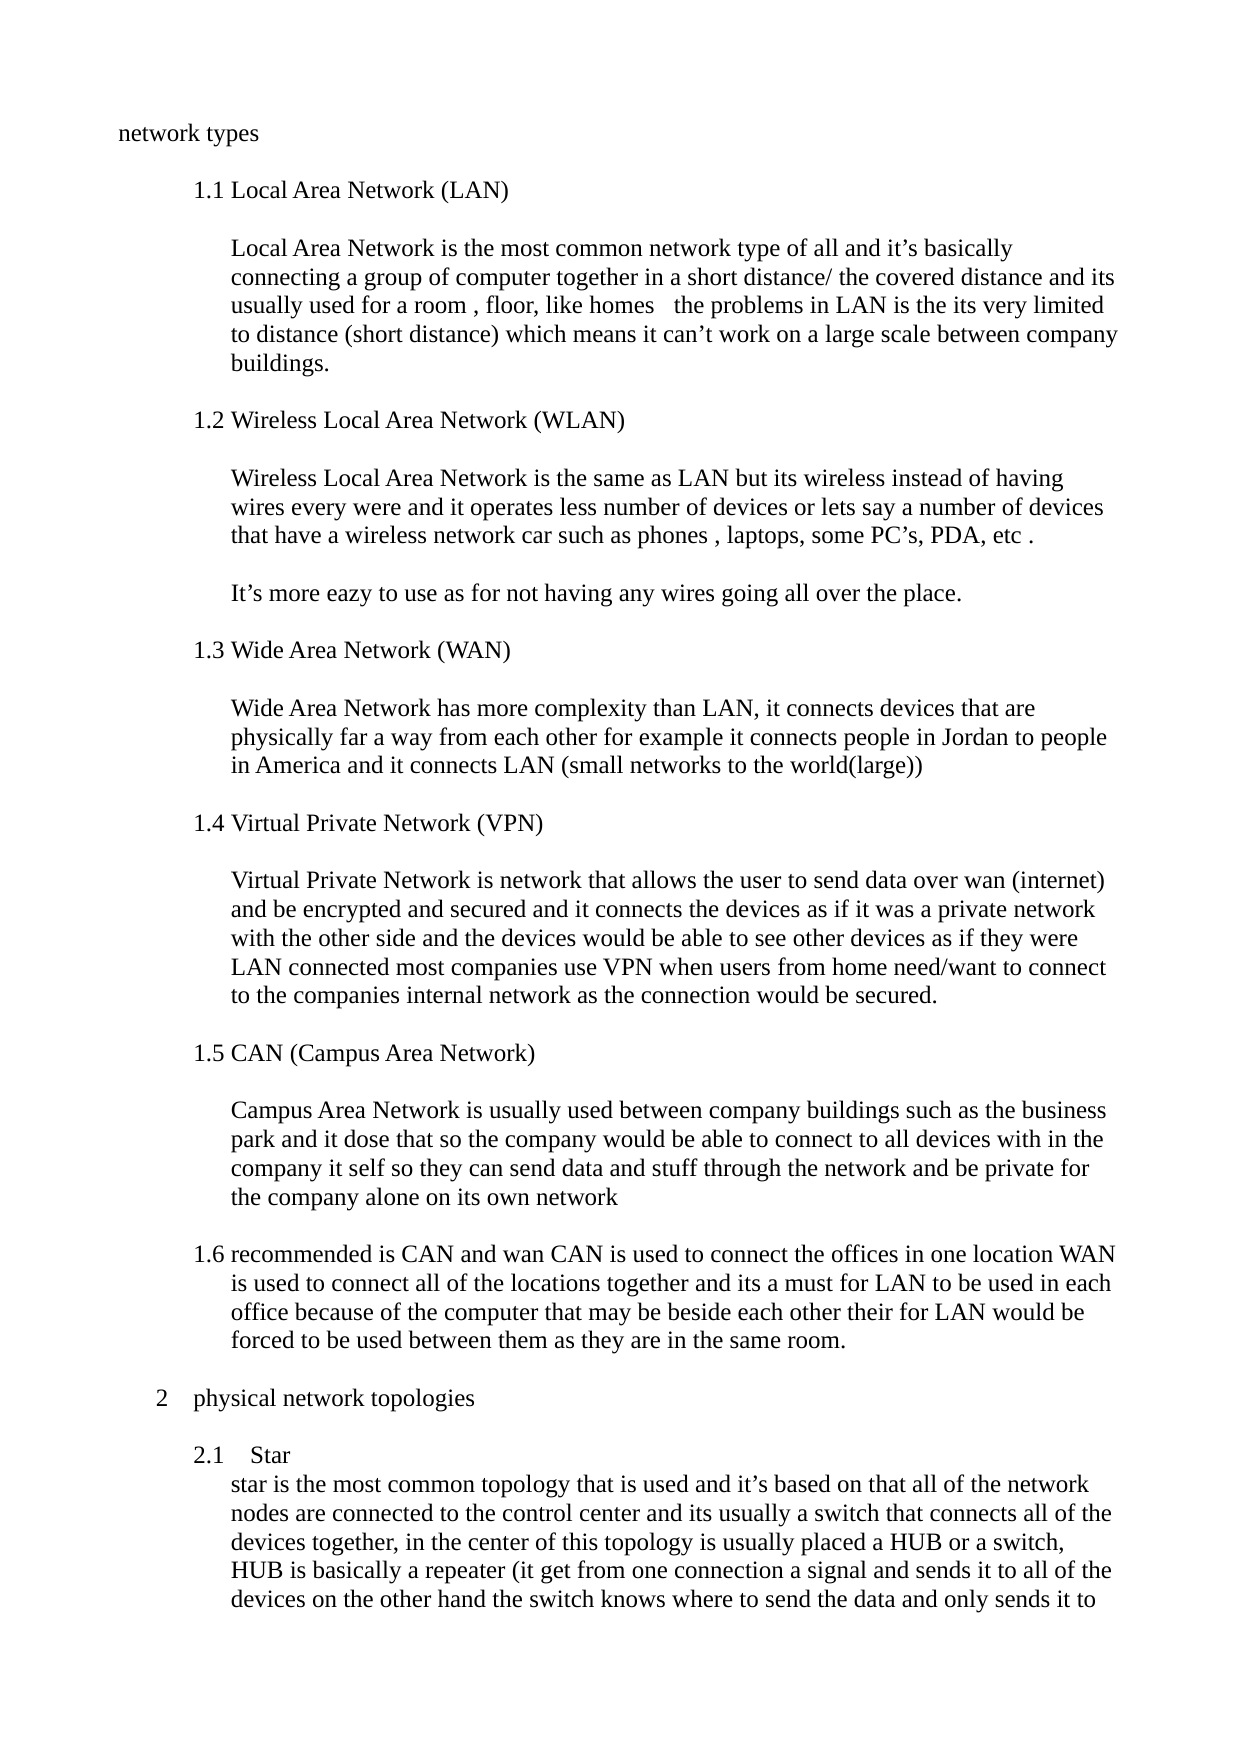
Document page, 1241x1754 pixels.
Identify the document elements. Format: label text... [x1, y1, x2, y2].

text network types [118, 118, 1122, 176]
list Wide Area Network (WAN) Wide Area Network has more complexity than LAN, it connects devices that are physically far a way from each other for example it connects people in Jordan to people in America and it connects LAN (small networks to the world(large)) [193, 636, 1122, 808]
list physical network topologies [156, 1383, 1122, 1441]
list Virtual Private Network (VPN) Virtual Private Network is network that allows the user to send data over wan (internet) and be encrypted and secured and it connects the devices as if it was a private network with the other side and the devices would be able to see other devices as if they were LAN connected most companies use VPN when users from home need/want to connect to the companies internal network as the connection would be secured. [193, 808, 1122, 1038]
list Wireless Local Area Network (WLAN) Wireless Local Area Network is the same as LAN but its wireless instead of having wires every were and it operates less number of devices or lets say a number of devices that have a wireless network car such as phones , laptops, some PC’s, PDA, etc . It’s more eazy to use as for not having any wires going all over the place. [193, 406, 1122, 636]
list CAN (Campus Area Network) Campus Area Network is usually used between company buildings such as the business park and it dose that so the company would be able to connect to all devices with in the company it self so they can send data and stuff through the network and be private for the company alone on its own network [193, 1038, 1122, 1239]
list Star star is the most common topology that is used and it’s based on that all of the network nodes are connected to the control center and its usually a switch that connects all of the devices together, in the center of this topology is usually placed a HUB or a switch, HUB is basically a repeater (it get from one connection a signal and sends it to all of the devices on the other hand the switch knows where to send the data and only sends it to [193, 1441, 1122, 1613]
list Local Area Network (LAN) Local Area Network is the most common network type of all and it’s basically connecting a group of computer together in a short distance/ the covered distance and its usually used for a room , floor, like homes the problems in LAN is the its very limited to distance (short distance) which means it can’t work on a large scale between company buildings. [193, 176, 1122, 406]
list recommended is CAN and wan CAN is used to connect the offices in one location WAN is used to connect all of the locations together and its a must for LAN to be used in each office because of the computer that may be beside each other their for LAN would be forced to be used between them as they are in the same room. [193, 1239, 1122, 1354]
